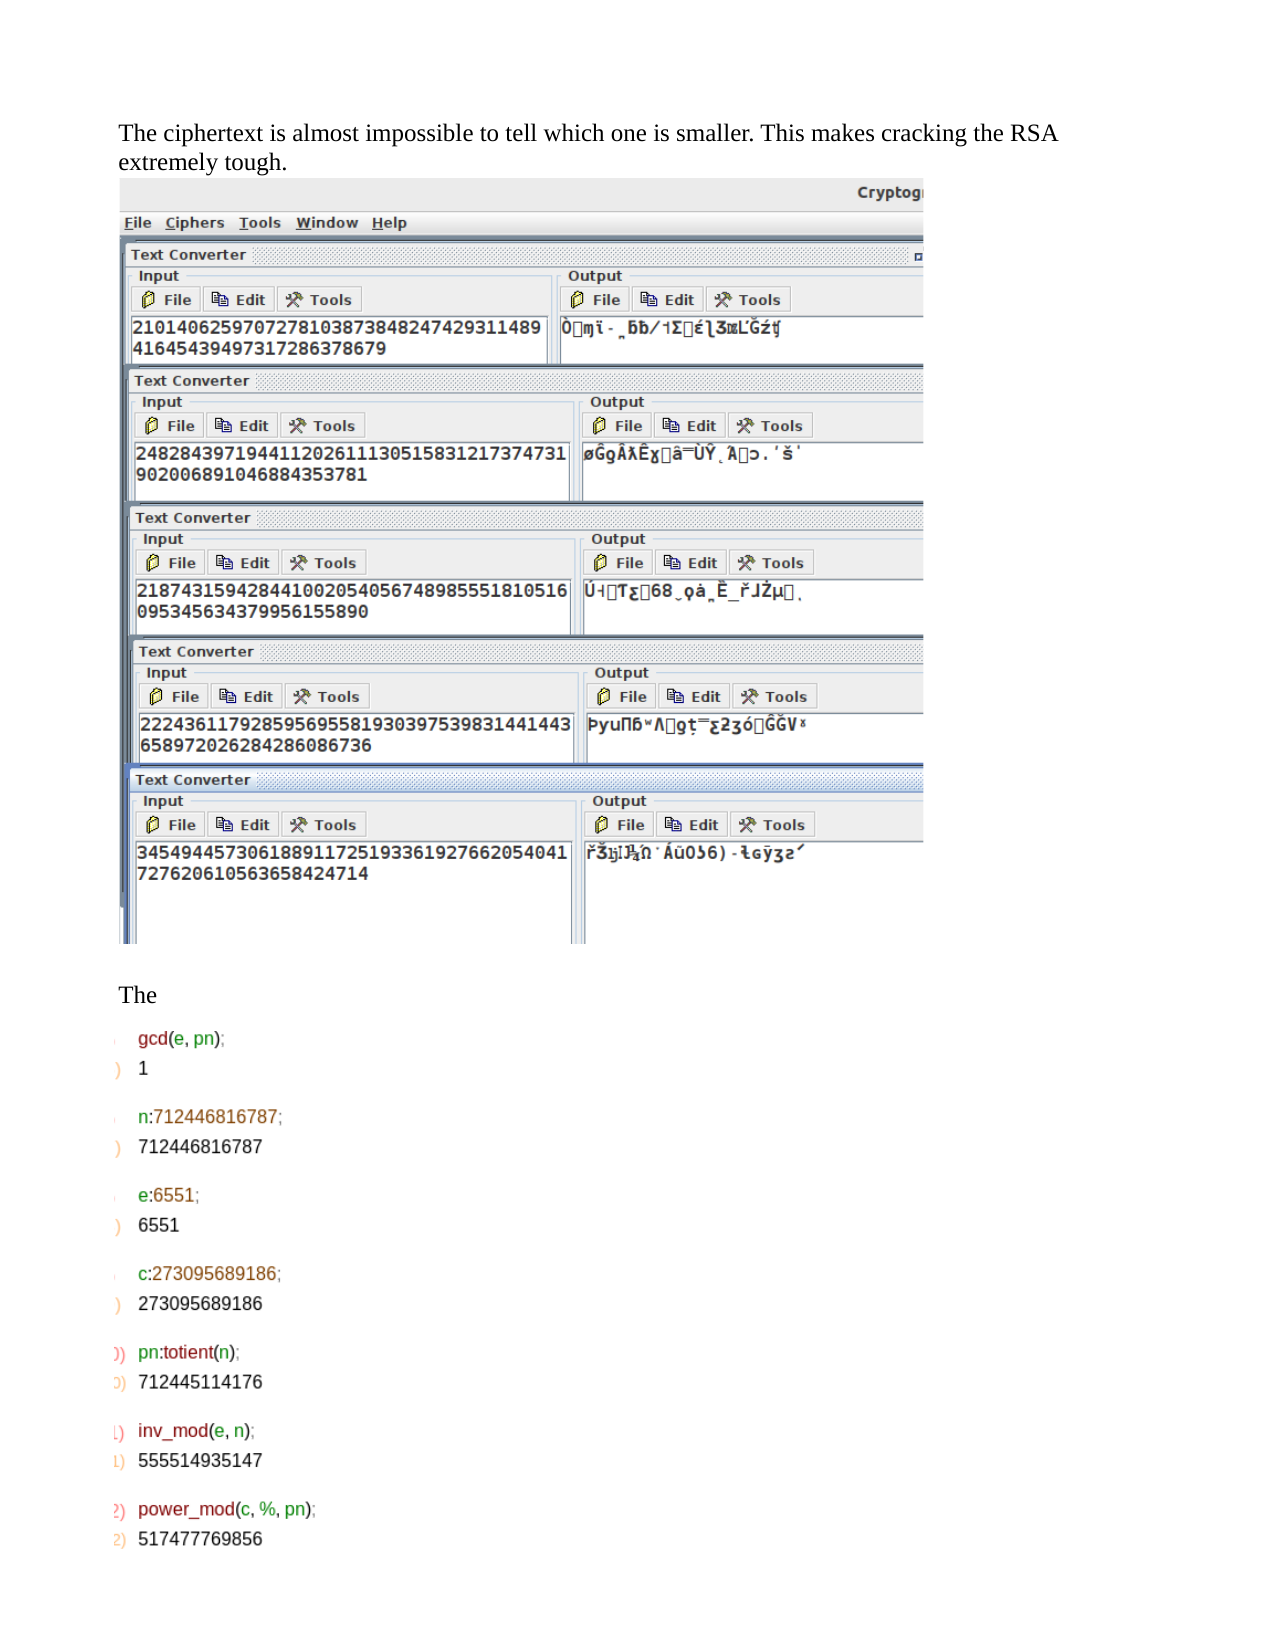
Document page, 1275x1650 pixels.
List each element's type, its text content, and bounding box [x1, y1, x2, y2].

text The ciphertext is almost impossible to tell which one is smaller. This makes cracking the RSA extremely tough. [118, 118, 1157, 176]
text The [118, 981, 1157, 1009]
picture [114, 1031, 437, 1632]
